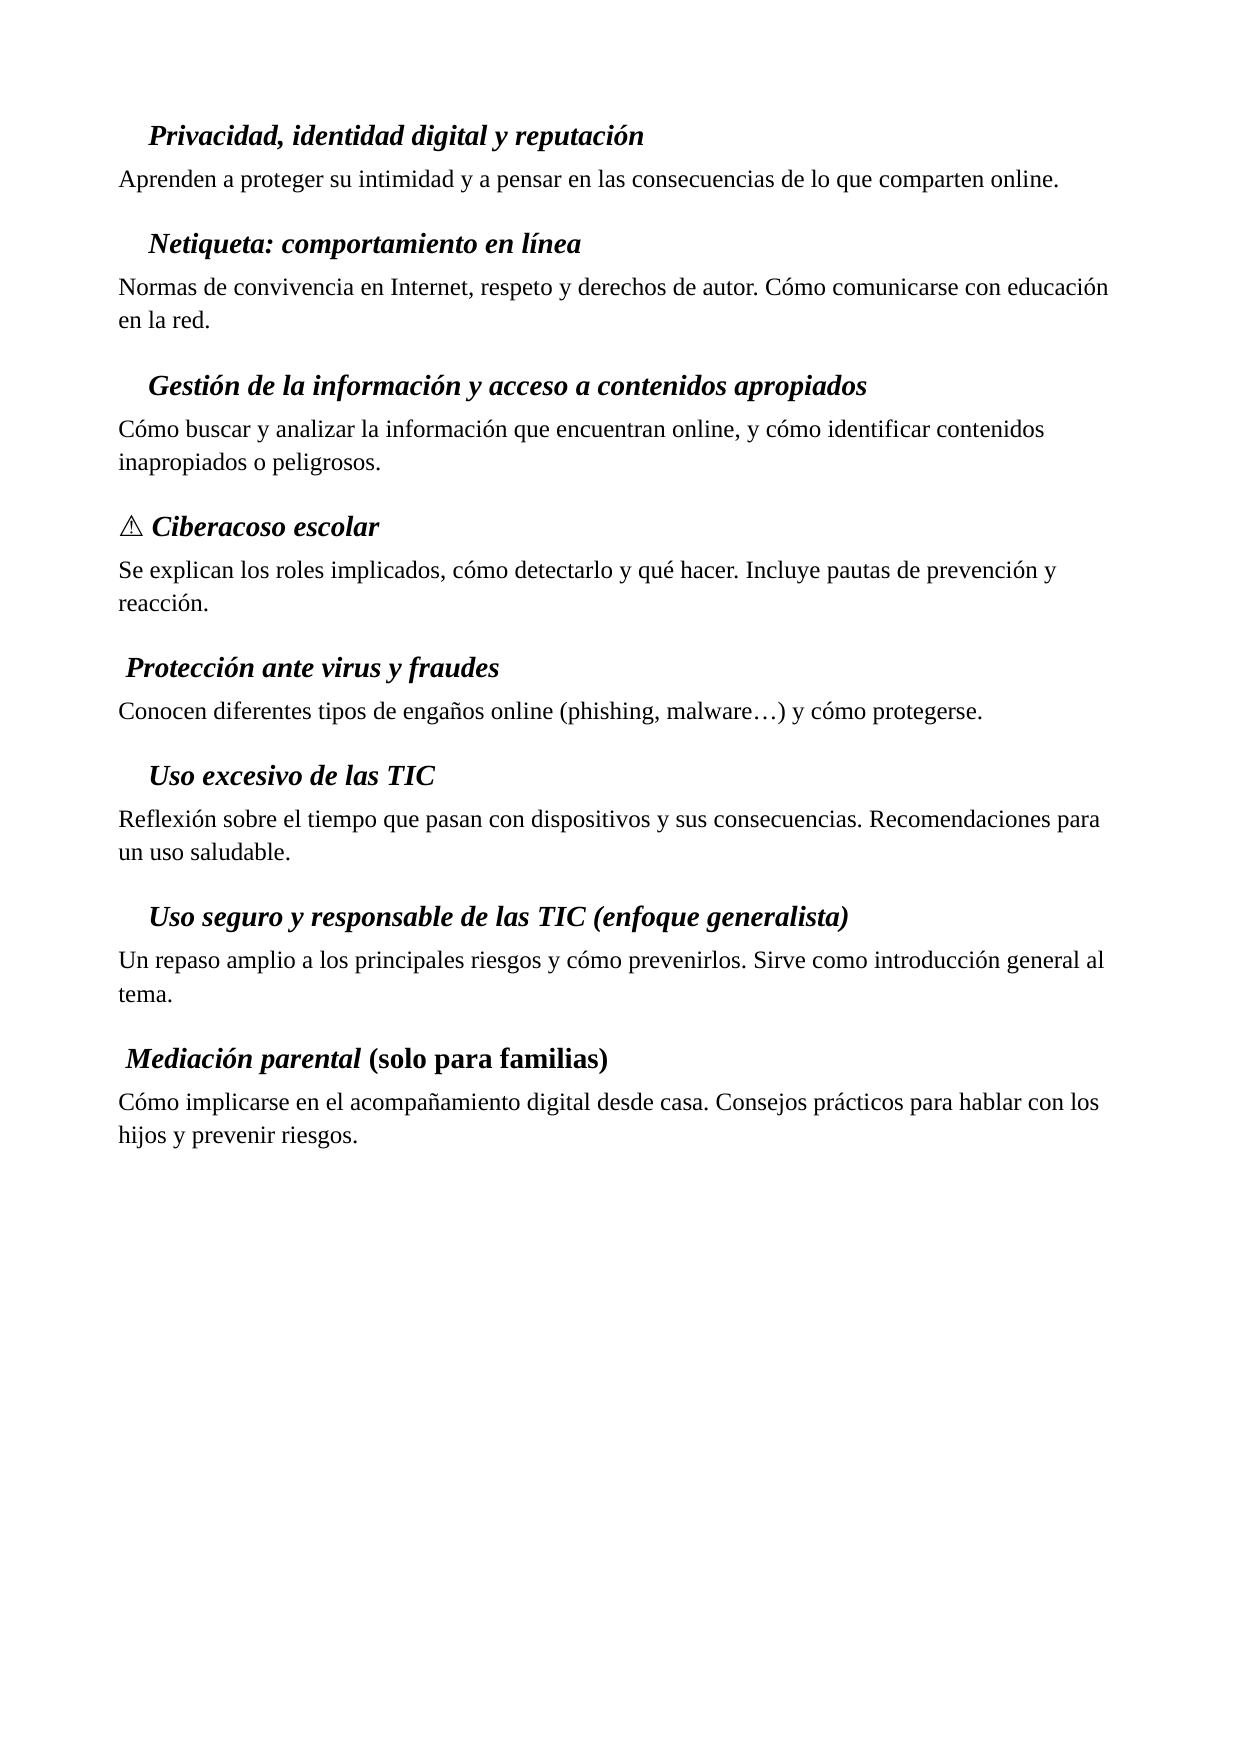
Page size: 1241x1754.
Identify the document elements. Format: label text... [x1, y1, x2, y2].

text Se explican los roles implicados, cómo detectarlo y qué hacer. Incluye pautas de prevención y reacción. [118, 555, 1122, 617]
text Reflexión sobre el tiempo que pasan con dispositivos y sus consecuencias. Recomendaciones para un uso saludable. [118, 804, 1122, 866]
text Cómo implicarse en el acompañamiento digital desde casa. Consejos prácticos para hablar con los hijos y prevenir riesgos. [118, 1087, 1122, 1149]
text Normas de convivencia en Internet, respeto y derechos de autor. Cómo comunicarse con educación en la red. [118, 272, 1122, 334]
subtitle 🛡️ Protección ante virus y fraudes [118, 650, 1122, 684]
subtitle 🔎 Gestión de la información y acceso a contenidos apropiados [118, 368, 1122, 401]
text Un repaso amplio a los principales riesgos y cómo prevenirlos. Sirve como introducción general al tema. [118, 946, 1122, 1007]
subtitle 🔐 Privacidad, identidad digital y reputación [118, 118, 1122, 152]
subtitle 🌐 Uso seguro y responsable de las TIC (enfoque generalista) [118, 899, 1122, 933]
text Aprenden a proteger su intimidad y a pensar en las consecuencias de lo que comparten online. [118, 164, 1122, 193]
text Conocen diferentes tipos de engaños online (phishing, malware…) y cómo protegerse. [118, 696, 1122, 725]
text Cómo buscar y analizar la información que encuentran online, y cómo identificar contenidos inapropiados o peligrosos. [118, 414, 1122, 475]
subtitle 📱 Uso excesivo de las TIC [118, 758, 1122, 792]
subtitle 👨‍👩‍👧 Mediación parental (solo para familias) [118, 1041, 1122, 1074]
subtitle 🧠 Netiqueta: comportamiento en línea [118, 226, 1122, 260]
subtitle ⚠️ Ciberacoso escolar [118, 509, 1122, 542]
